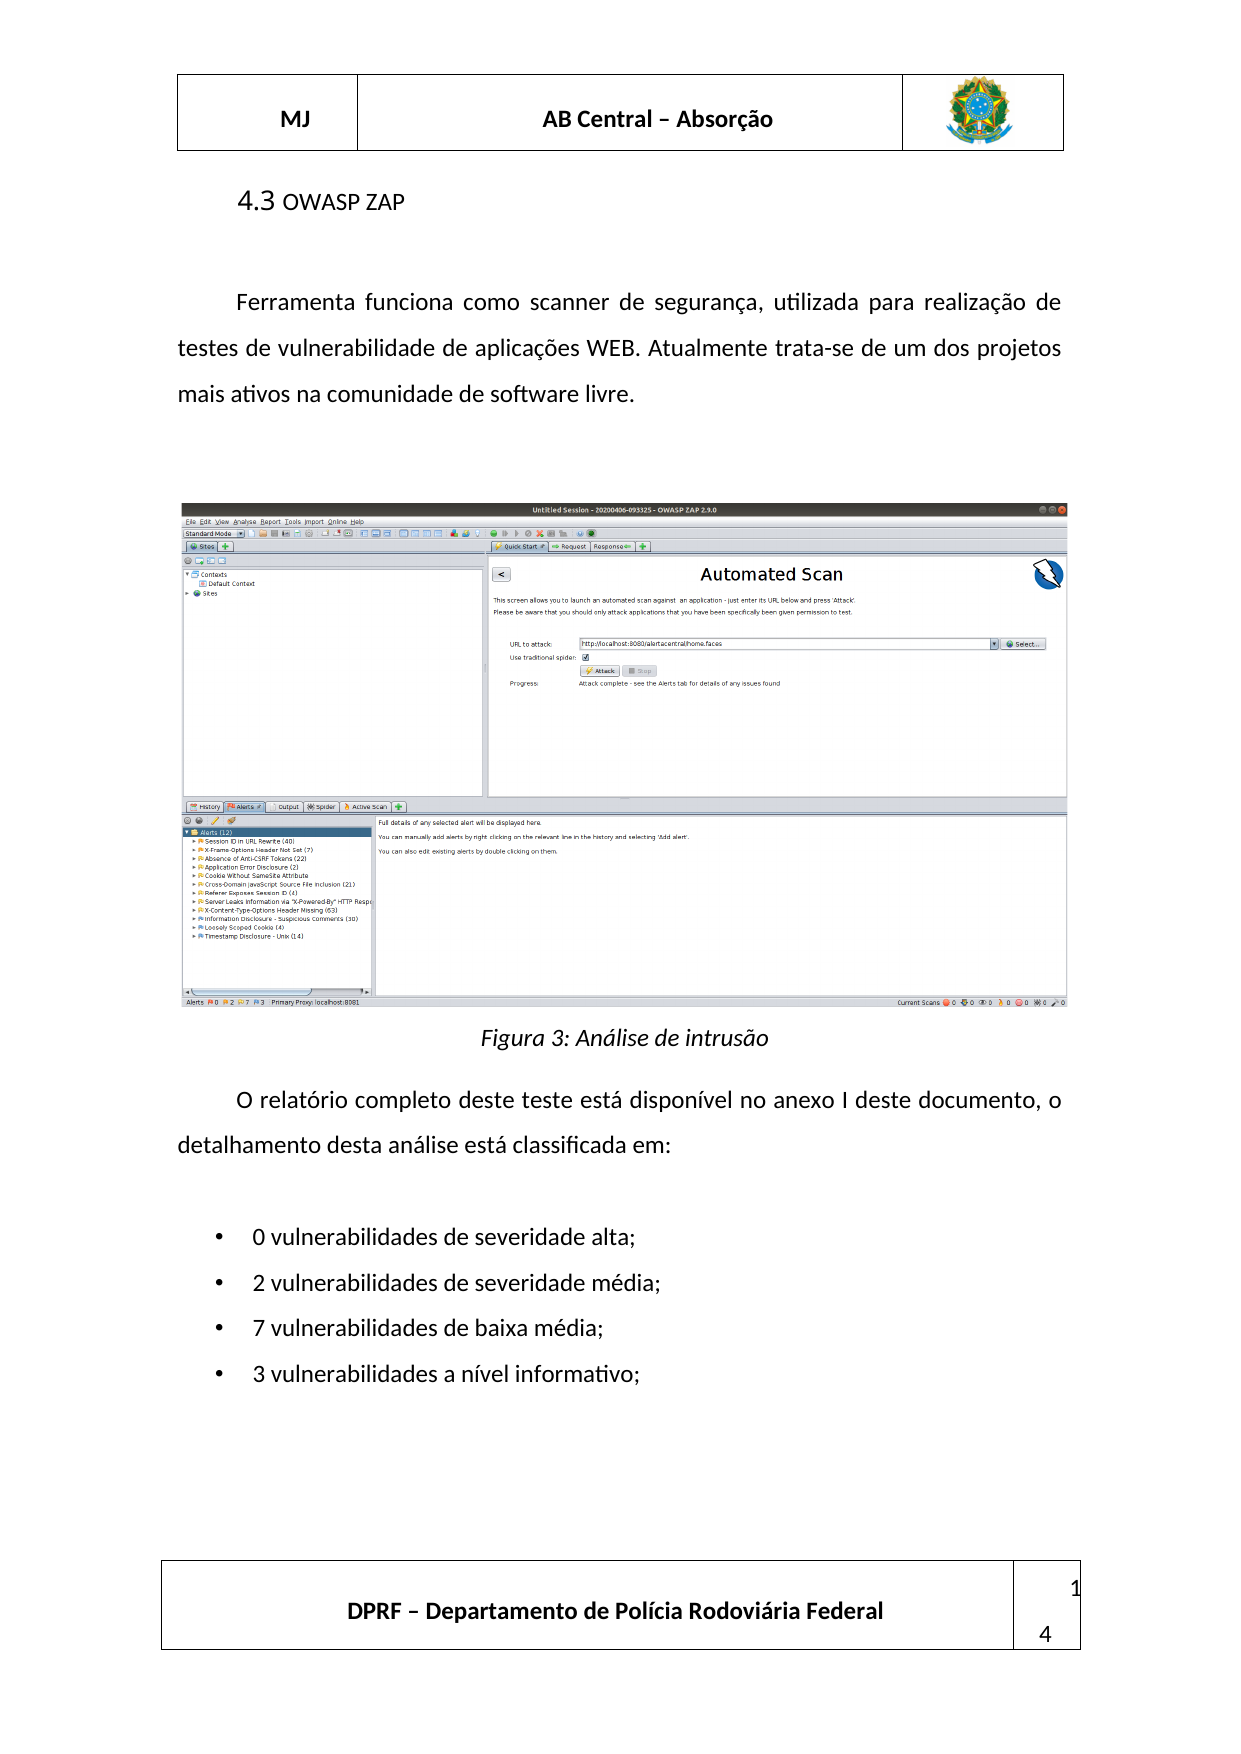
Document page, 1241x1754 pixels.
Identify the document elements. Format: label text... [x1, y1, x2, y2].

list 0 vulnerabilidades de severidade alta; [215, 1221, 252, 1252]
subtitle 4.3 OWASP ZAP [177, 182, 237, 218]
text Figura 3: Análise de intrusão [182, 1007, 1067, 1052]
list 0 vulnerabilidades de severidade alta; [636, 1221, 1063, 1252]
picture [944, 75, 1020, 149]
list 3 vulnerabilidades a nível informativo; [640, 1358, 1063, 1389]
list 7 vulnerabilidades de baixa média; [215, 1312, 1063, 1343]
list 2 vulnerabilidades de severidade média; [215, 1267, 252, 1297]
subtitle 4.3 OWASP ZAP [282, 182, 1063, 218]
text Ferramenta funciona como scanner de segurança, utilizada para realização de testes de vulnerabilidade de aplicações WEB. Atualmente trata-se de um dos projetos mais ativos na comunidade de software livre. [177, 363, 1063, 408]
text Ferramenta funciona como scanner de segurança, utilizada para realização de testes de vulnerabilidade de aplicações WEB. Atualmente trata-se de um dos projetos mais ativos na comunidade de software livre. [177, 286, 1063, 332]
list 3 vulnerabilidades a nível informativo; [215, 1358, 252, 1389]
text Ferramenta funciona como scanner de segurança, utilizada para realização de testes de vulnerabilidade de aplicações WEB. Atualmente trata-se de um dos projetos mais ativos na comunidade de software livre. [182, 491, 1067, 503]
text O relatório completo deste teste está disponível no anexo I deste documento, o detalhamento desta análise está classificada em: [177, 473, 1063, 1160]
list 2 vulnerabilidades de severidade média; [661, 1267, 1063, 1297]
picture [181, 503, 1068, 1007]
